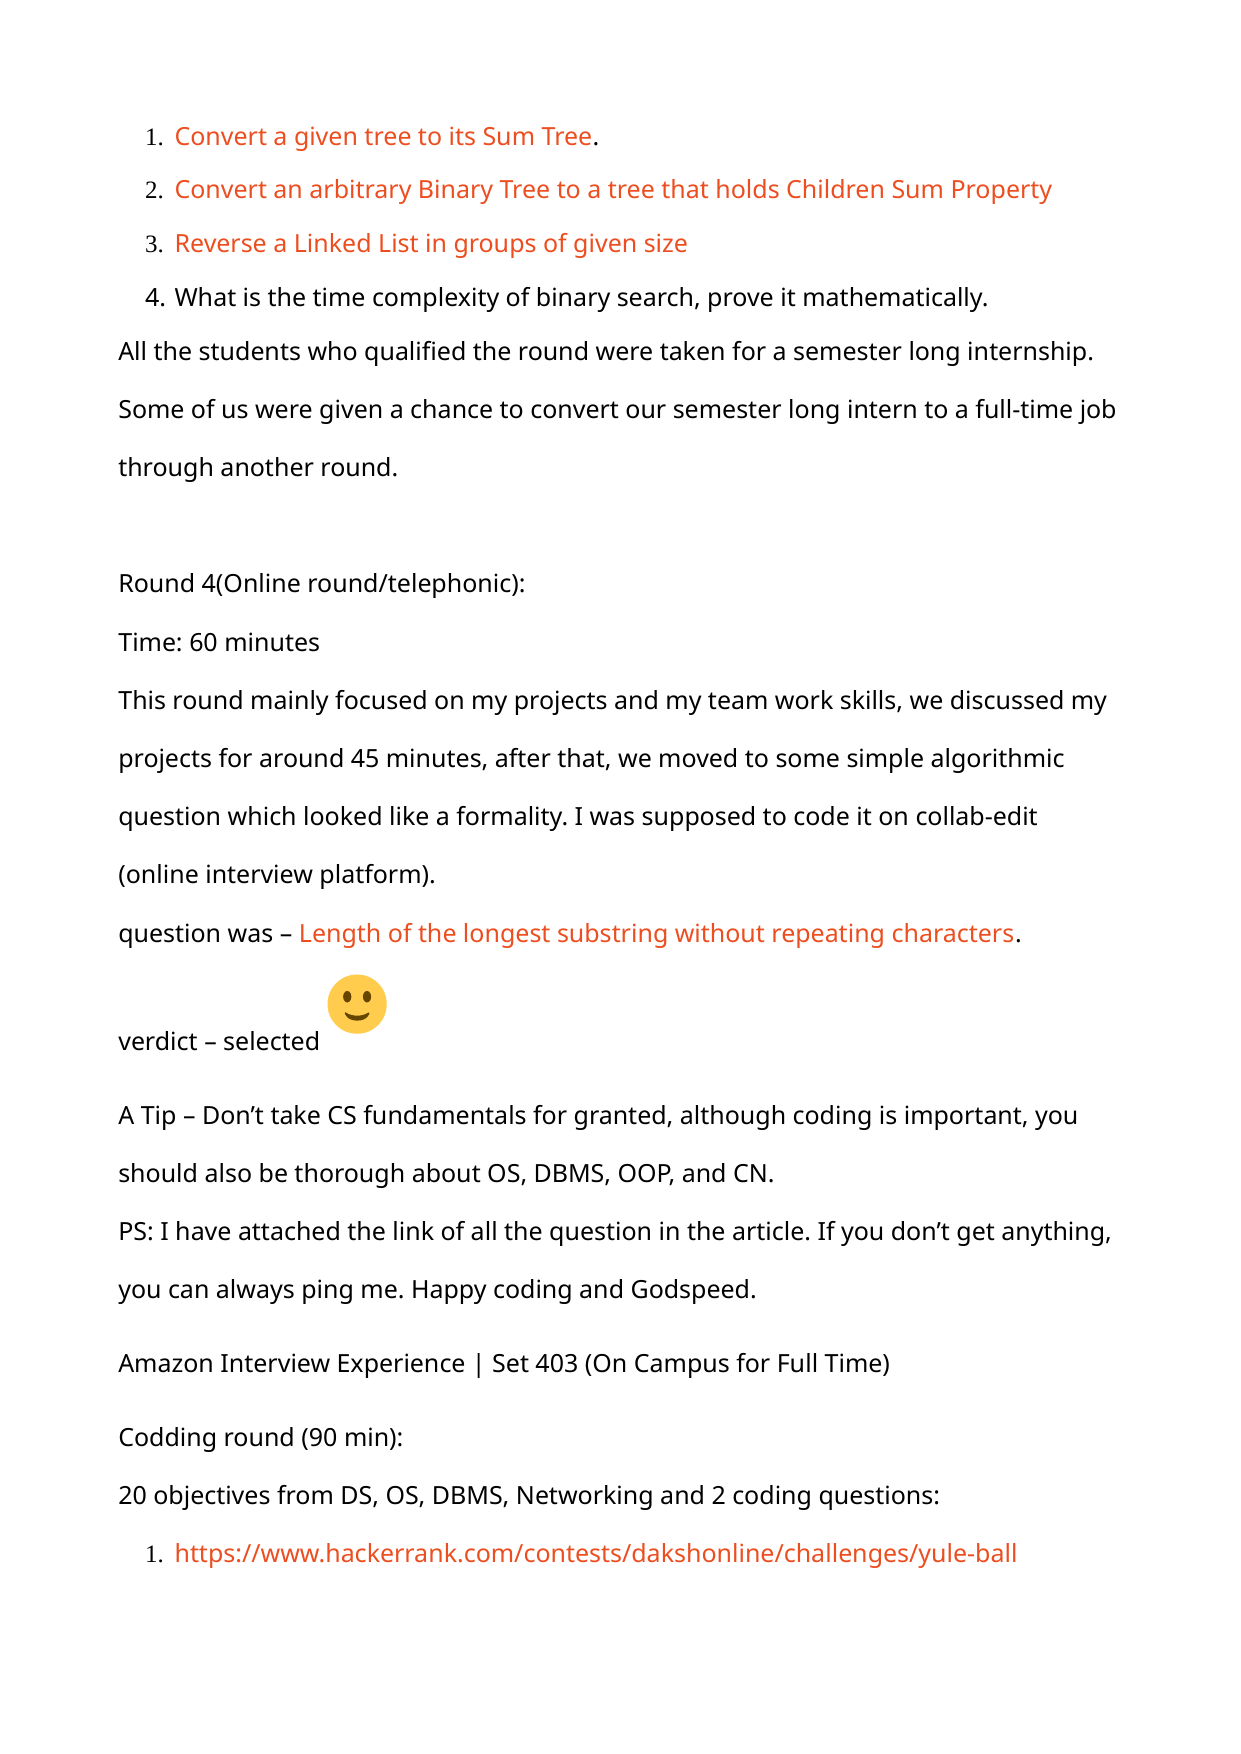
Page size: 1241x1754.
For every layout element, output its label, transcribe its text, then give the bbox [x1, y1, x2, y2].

list https://www.hackerrank.com/contests/dakshonline/challenges/yule-ball [174, 1536, 1122, 1570]
list Convert an arbitrary Binary Tree to a tree that holds Children Sum Property [174, 172, 1122, 206]
subtitle Amazon Interview Experience | Set 403 (On Campus for Full Time) [118, 1346, 1122, 1380]
text All the students who qualified the round were taken for a semester long internship. Some of us were given a chance to convert our semester long intern to a full-time job through another round. Round 4(Online round/telephonic): Time: 60 minutes This round mainly focused on my projects and my team work skills, we discussed my projects for around 45 minutes, after that, we moved to some simple algorithmic question which looked like a formality. I was supposed to code it on collab-edit (online interview platform). question was – Length of the longest substring without repeating characters. [118, 333, 1122, 949]
list Convert a given tree to its Sum Tree. [174, 118, 1122, 152]
list What is the time complexity of binary search, prove it mathematically. [174, 279, 1122, 313]
list Reverse a Linked List in groups of given size [174, 226, 1122, 260]
text PS: I have attached the link of all the question in the article. If you don’t get anything, you can always ping me. Happy coding and Godspeed. [118, 1214, 1122, 1306]
text A Tip – Don’t take CS fundamentals for granted, although coding is important, you should also be thorough about OS, DBMS, OOP, and CN. [118, 1097, 1122, 1189]
text Codding round (90 min): 20 objectives from DS, OS, DBMS, Networking and 2 coding questions: [118, 1420, 1122, 1512]
text verdict – selected [118, 974, 1122, 1057]
